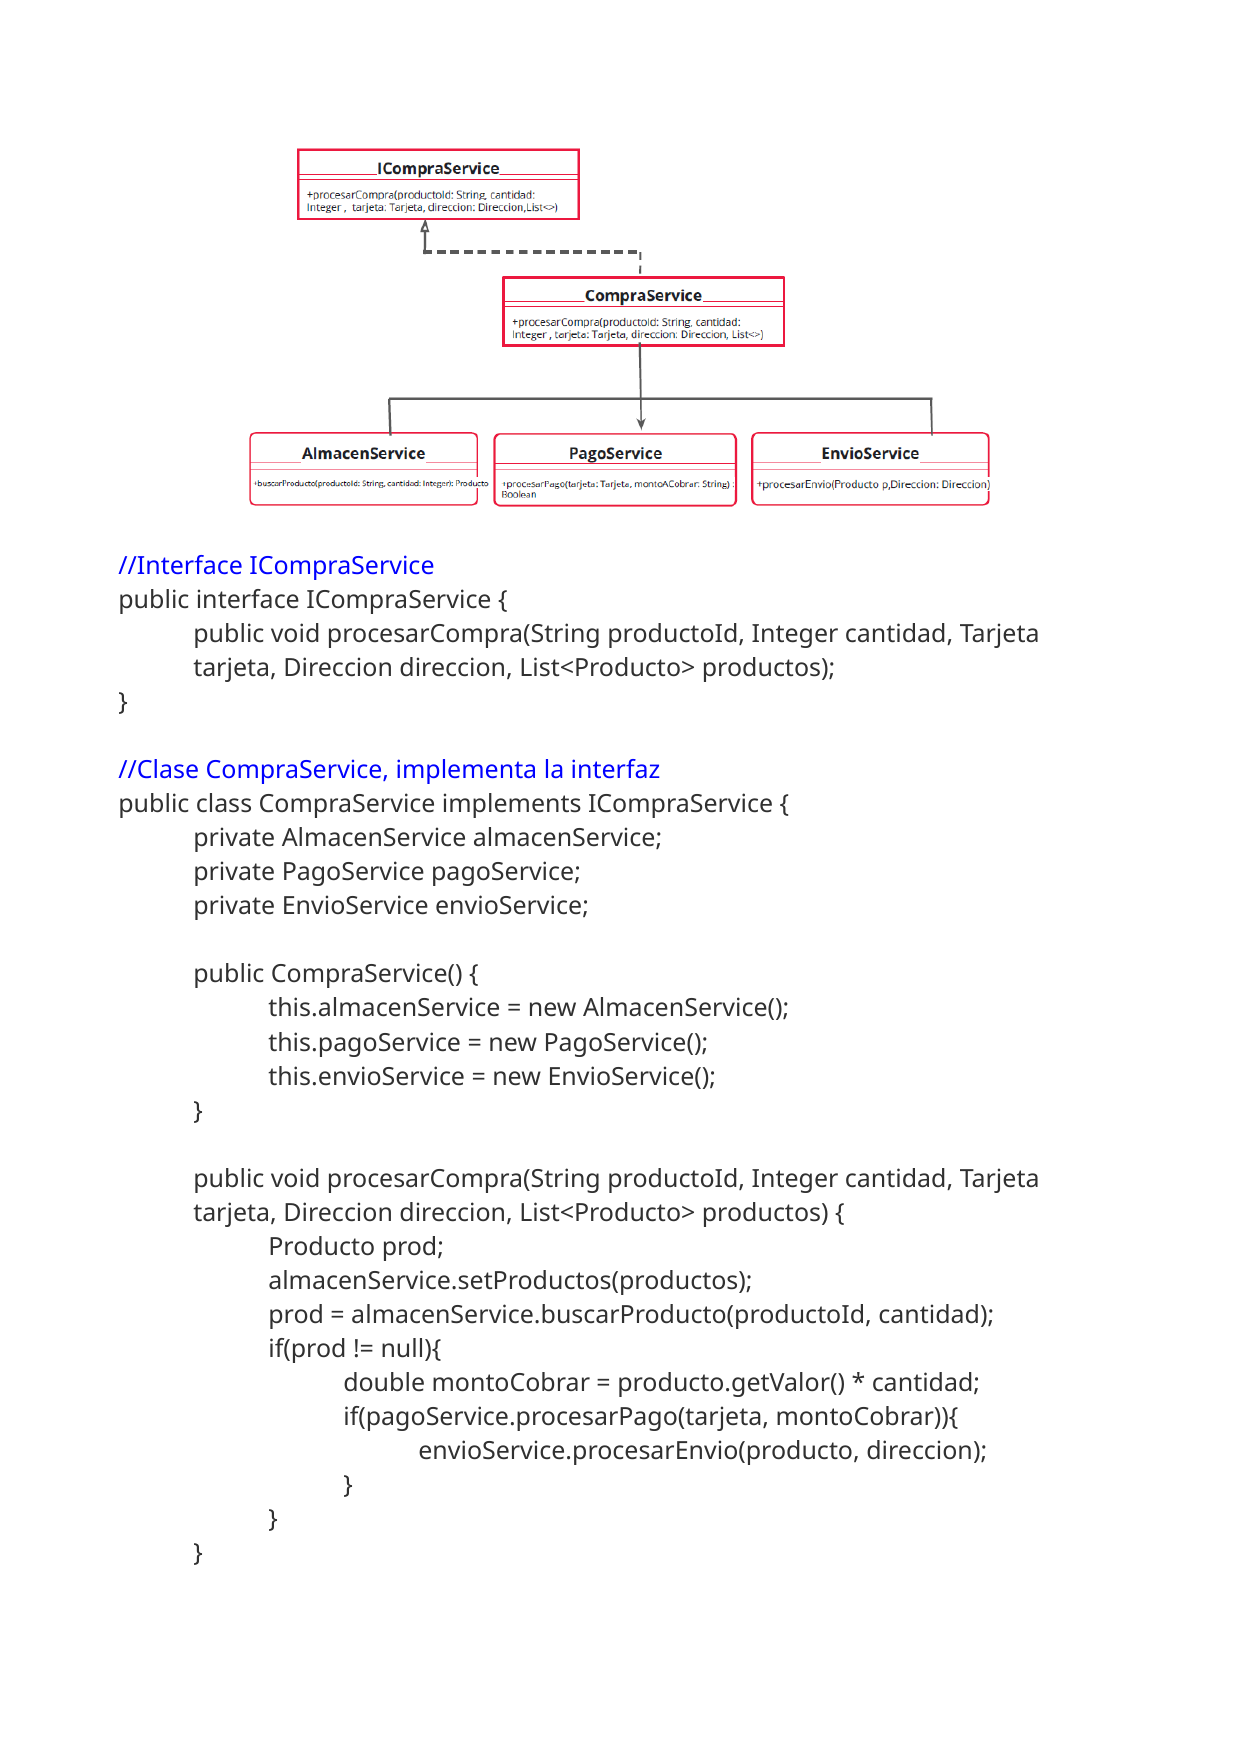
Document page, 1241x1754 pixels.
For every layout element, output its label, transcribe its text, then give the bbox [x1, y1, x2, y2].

text public void procesarCompra(String productoId, Integer cantidad, Tarjeta tarjeta, Direccion direccion, List<Producto> productos) { [118, 1160, 1122, 1228]
text if(prod != null){ [118, 1331, 1122, 1365]
text almacenService.setProductos(productos); [118, 1263, 1122, 1297]
text } [118, 683, 1122, 718]
text private PagoService pagoService; [118, 854, 1122, 888]
text //Interface ICompraService [118, 118, 1122, 581]
text } [118, 1501, 1122, 1535]
text prod = almacenService.buscarProducto(productoId, cantidad); [118, 1297, 1122, 1331]
text } [118, 1535, 1122, 1569]
text Producto prod; [118, 1228, 1122, 1263]
text this.pagoService = new PagoService(); [118, 1024, 1122, 1058]
text this.envioService = new EnvioService(); [118, 1058, 1122, 1092]
text envioService.procesarEnvio(producto, direccion); [118, 1433, 1122, 1467]
picture [243, 141, 997, 512]
text public interface ICompraService { [118, 581, 1122, 615]
text } [118, 1092, 1122, 1126]
text if(pagoService.procesarPago(tarjeta, montoCobrar)){ [118, 1399, 1122, 1433]
text this.almacenService = new AlmacenService(); [118, 990, 1122, 1024]
text //Clase CompraService, implementa la interfaz [118, 752, 1122, 786]
text public void procesarCompra(String productoId, Integer cantidad, Tarjeta tarjeta, Direccion direccion, List<Producto> productos); [118, 615, 1122, 683]
text public class CompraService implements ICompraService { [118, 786, 1122, 820]
text } [118, 1467, 1122, 1501]
text private EnvioService envioService; [118, 888, 1122, 922]
text public CompraService() { [118, 956, 1122, 990]
text double montoCobrar = producto.getValor() * cantidad; [118, 1365, 1122, 1399]
text private AlmacenService almacenService; [118, 820, 1122, 854]
